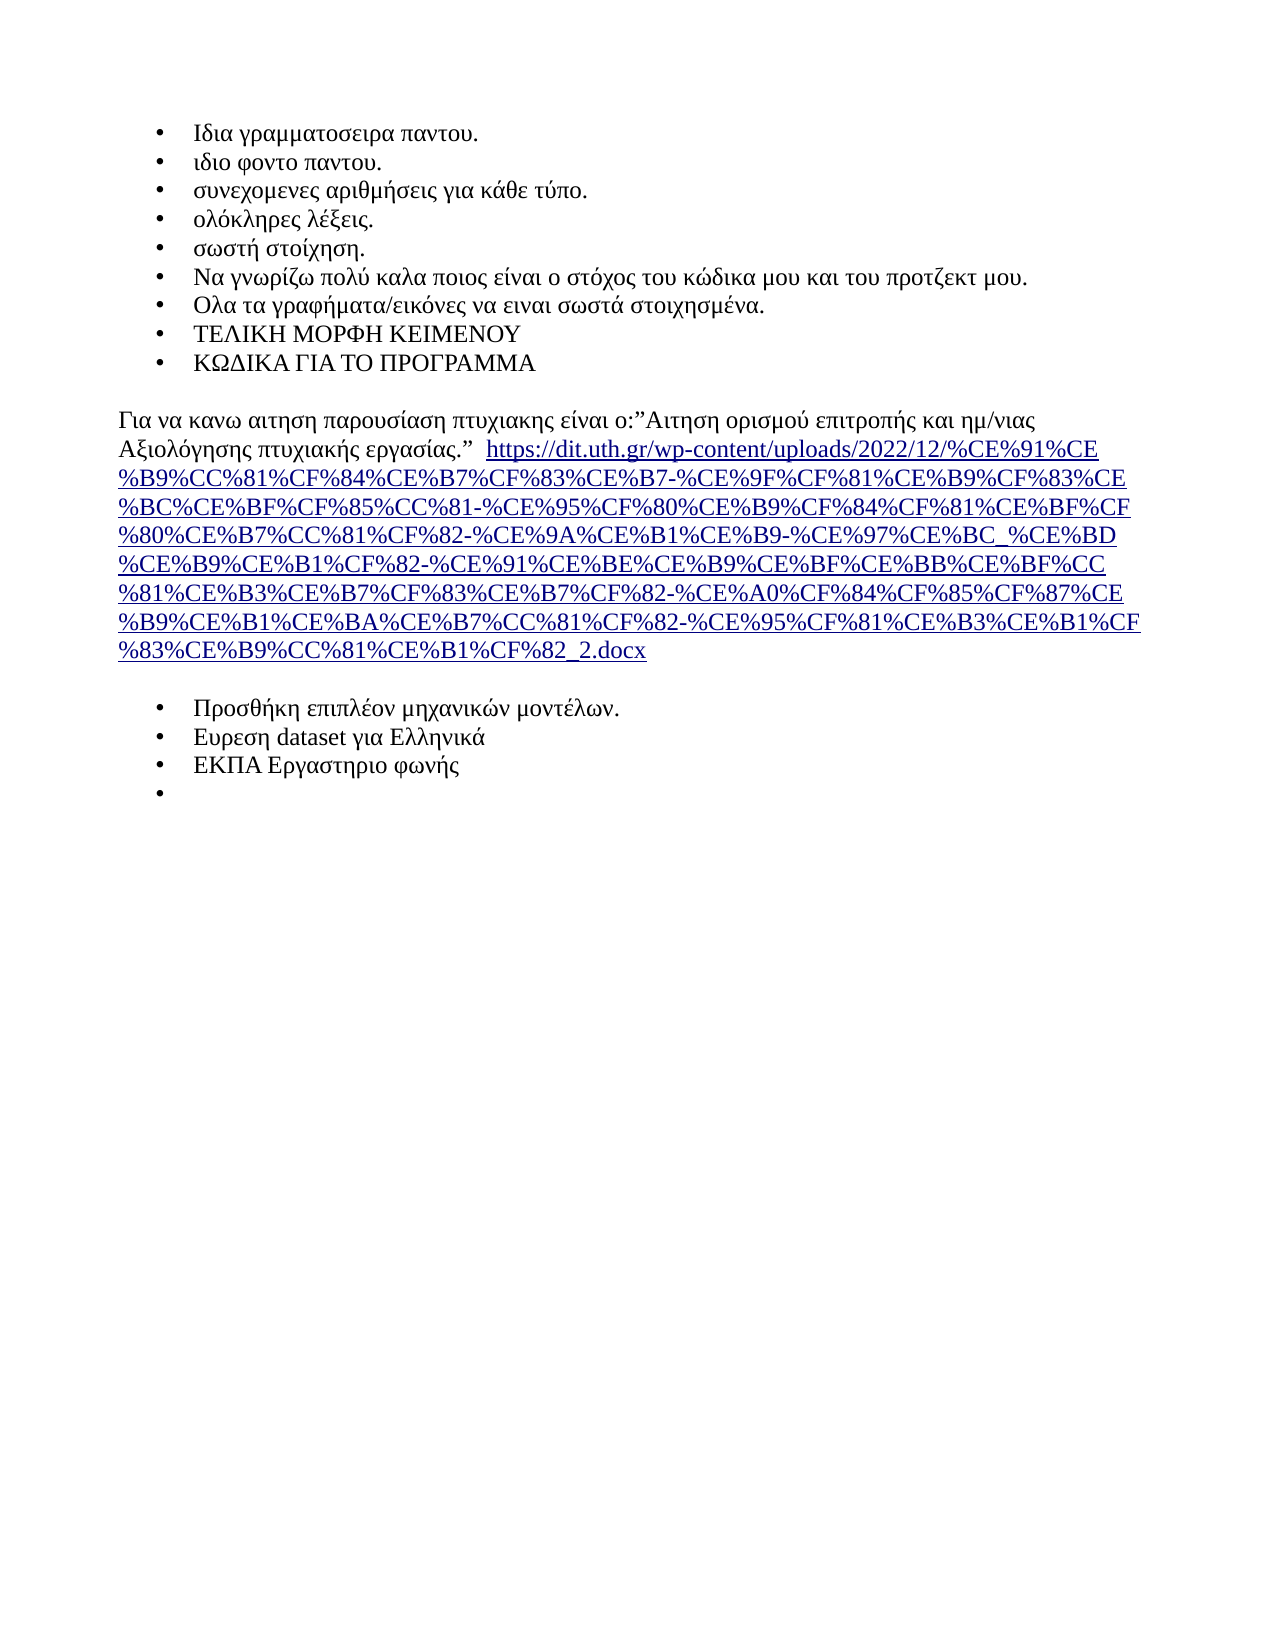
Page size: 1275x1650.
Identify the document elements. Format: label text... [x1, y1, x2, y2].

list Ολα τα γραφήματα/εικόνες να ειναι σωστά στοιχησμένα. [156, 291, 1157, 319]
list Ιδια γραμματοσειρα παντου. [156, 118, 1157, 147]
list συνεχομενες αριθμήσεις για κάθε τύπο. [156, 176, 1157, 204]
list ΕΚΠΑ Εργαστηριο φωνής [156, 751, 1157, 779]
list ΤΕΛΙΚΗ ΜΟΡΦΗ ΚΕΙΜΕΝΟΥ [156, 319, 1157, 348]
list Ευρεση dataset για Ελληνικά [156, 722, 1157, 751]
list ολόκληρες λέξεις. [156, 204, 1157, 233]
list σωστή στοίχηση. [156, 233, 1157, 262]
list ΚΩΔΙΚΑ ΓΙΑ ΤΟ ΠΡΟΓΡΑΜΜΑ [156, 348, 1157, 377]
list ιδιο φοντο παντου. [156, 147, 1157, 176]
text Για να κανω αιτηση παρουσίαση πτυχιακης είναι ο:”Αιτηση ορισμού επιτροπής και ημ/νιας Αξιολόγησης πτυχιακής εργασίας.” https://dit.uth.gr/wp-content/uploads/2022/12/%CE%91%CE%B9%CC%81%CF%84%CE%B7%CF%83%CE%B7-%CE%9F%CF%81%CE%B9%CF%83%CE%BC%CE%BF%CF%85%CC%81-%CE%95%CF%80%CE%B9%CF%84%CF%81%CE%BF%CF%80%CE%B7%CC%81%CF%82-%CE%9A%CE%B1%CE%B9-%CE%97%CE%BC_%CE%BD%CE%B9%CE%B1%CF%82-%CE%91%CE%BE%CE%B9%CE%BF%CE%BB%CE%BF%CC%81%CE%B3%CE%B7%CF%83%CE%B7%CF%82-%CE%A0%CF%84%CF%85%CF%87%CE%B9%CE%B1%CE%BA%CE%B7%CC%81%CF%82-%CE%95%CF%81%CE%B3%CE%B1%CF%83%CE%B9%CC%81%CE%B1%CF%82_2.docx [118, 406, 1157, 664]
list Να γνωρίζω πολύ καλα ποιος είναι ο στόχος του κώδικα μου και του προτζεκτ μου. [156, 262, 1157, 291]
list Προσθήκη επιπλέον μηχανικών μοντέλων. [156, 693, 1157, 722]
